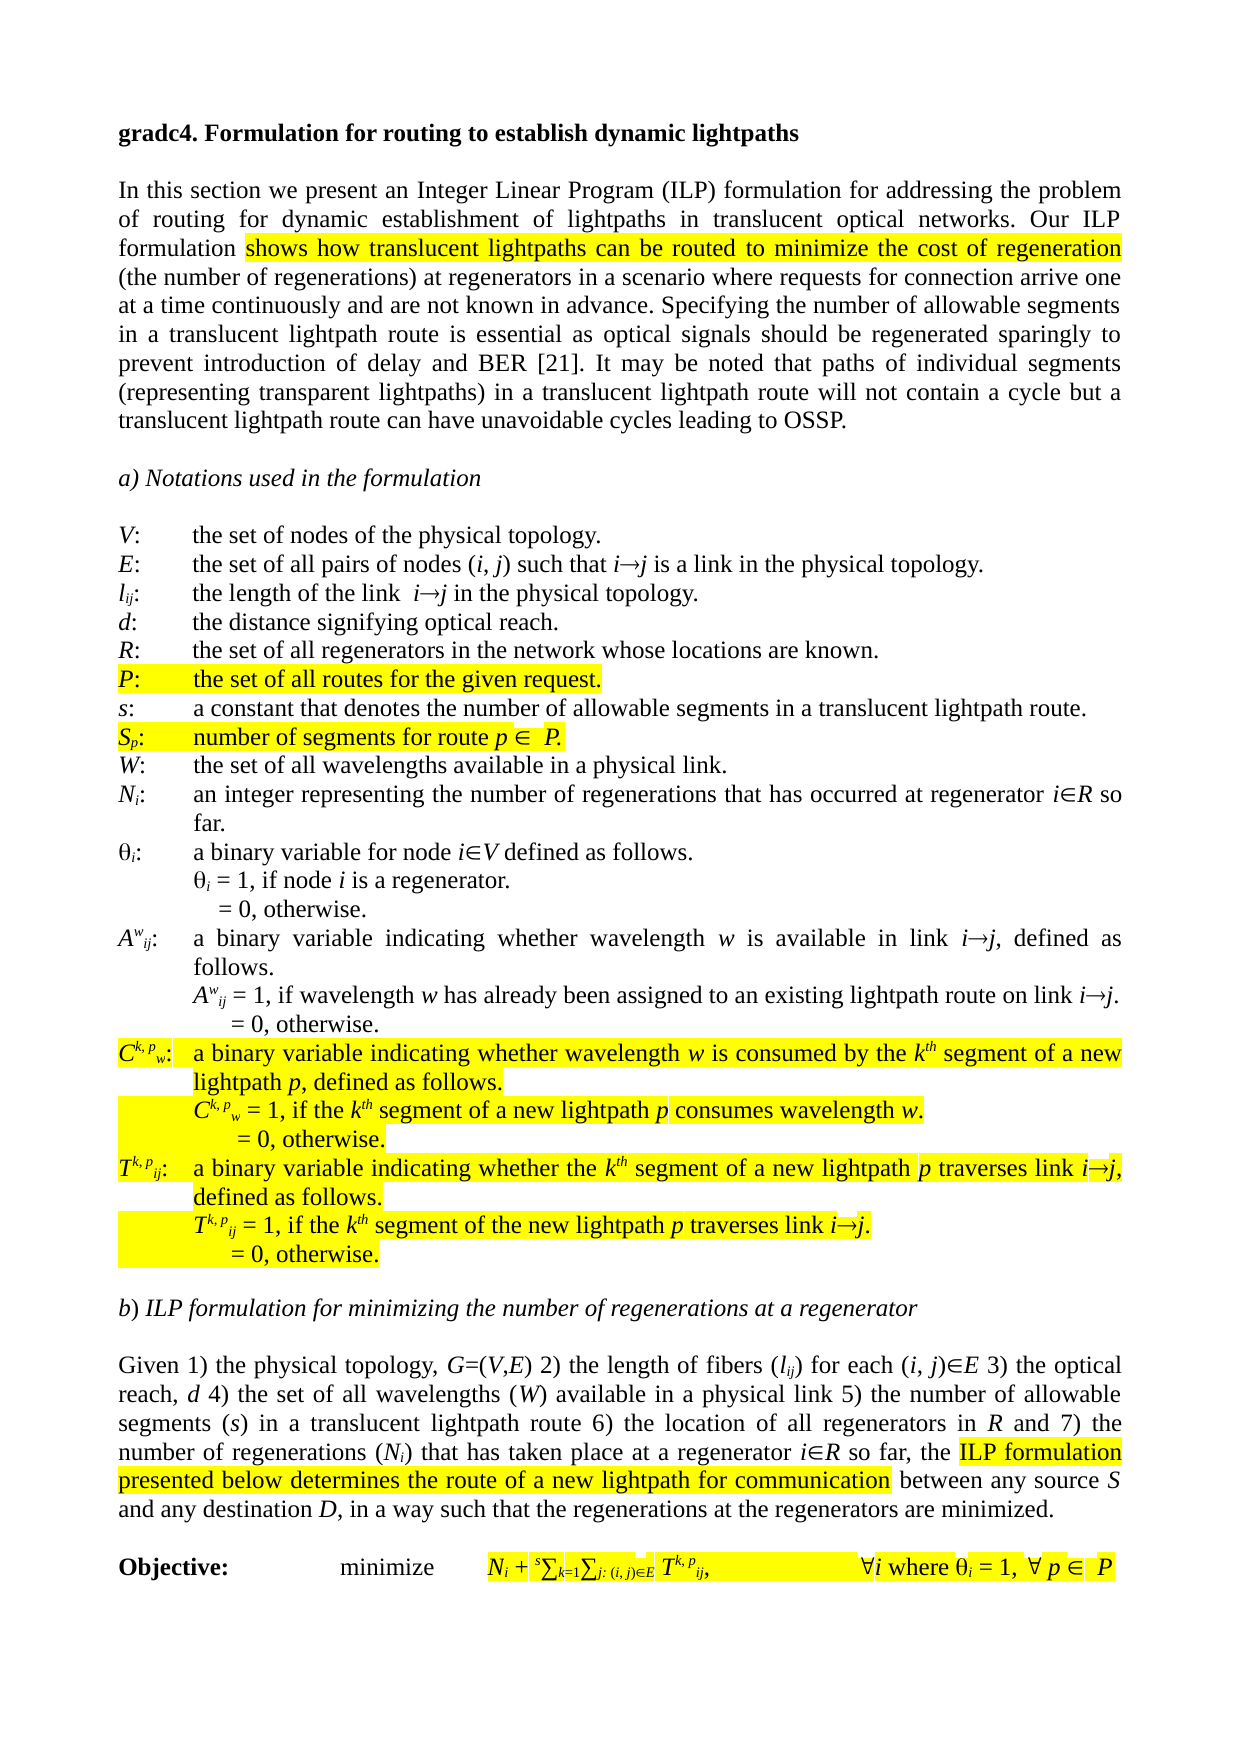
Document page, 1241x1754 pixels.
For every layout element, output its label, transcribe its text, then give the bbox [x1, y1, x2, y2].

text = 0, otherwise. [118, 1009, 1122, 1038]
text lij: the length of the link ij in the physical topology. [118, 578, 1122, 607]
text Ni: an integer representing the number of regenerations that has occurred at regenerator iR so far. [118, 779, 1122, 837]
subtitle gradc4. Formulation for routing to establish dynamic lightpaths [118, 118, 1122, 147]
text i = 1, if node i is a regenerator. [118, 866, 1122, 894]
text Objective: minimize Ni + s∑k=1∑j: (i, j)E Tk, pij, i where i = 1,  p  P [118, 1552, 1122, 1581]
text s: a constant that denotes the number of allowable segments in a translucent lightpath route. [118, 693, 1122, 722]
text a) Notations used in the formulation [118, 463, 1122, 492]
text = 0, otherwise. [118, 1239, 1122, 1268]
text V: the set of nodes of the physical topology. [118, 521, 1122, 549]
text = 0, otherwise. [118, 894, 1122, 923]
text d: the distance signifying optical reach. [118, 607, 1122, 636]
text Ck, pw = 1, if the kth segment of a new lightpath p consumes wavelength w. [118, 1096, 1122, 1124]
text Sp: number of segments for route p  P. [118, 722, 1122, 751]
text W: the set of all wavelengths available in a physical link. [118, 751, 1122, 779]
text Tk, pij = 1, if the kth segment of the new lightpath p traverses link ij. [118, 1211, 1122, 1239]
text Ck, pw: a binary variable indicating whether wavelength w is consumed by the kth segment of a new lightpath p, defined as follows. [118, 1038, 1122, 1096]
text i: a binary variable for node iV defined as follows. [118, 837, 1122, 866]
text = 0, otherwise. [118, 1124, 1122, 1153]
text P: the set of all routes for the given request. [118, 664, 1122, 693]
text b) ILP formulation for minimizing the number of regenerations at a regenerator [118, 1293, 1122, 1322]
text Tk, pij: a binary variable indicating whether the kth segment of a new lightpath p traverses link ij, defined as follows. [118, 1153, 1122, 1211]
text Given 1) the physical topology, G=(V,E) 2) the length of fibers (lij) for each (i, j)E 3) the optical reach, d 4) the set of all wavelengths (W) available in a physical link 5) the number of allowable segments (s) in a translucent lightpath route 6) the location of all regenerators in R and 7) the number of regenerations (Ni) that has taken place at a regenerator iR so far, the ILP formulation presented below determines the route of a new lightpath for communication between any source S and any destination D, in a way such that the regenerations at the regenerators are minimized. [118, 1351, 1122, 1523]
text In this section we present an Integer Linear Program (ILP) formulation for addressing the problem of routing for dynamic establishment of lightpaths in translucent optical networks. Our ILP formulation shows how translucent lightpaths can be routed to minimize the cost of regeneration (the number of regenerations) at regenerators in a scenario where requests for connection arrive one at a time continuously and are not known in advance. Specifying the number of allowable segments in a translucent lightpath route is essential as optical signals should be regenerated sparingly to prevent introduction of delay and BER [21]. It may be noted that paths of individual segments (representing transparent lightpaths) in a translucent lightpath route will not contain a cycle but a translucent lightpath route can have unavoidable cycles leading to OSSP. [118, 176, 1122, 434]
text E: the set of all pairs of nodes (i, j) such that ij is a link in the physical topology. [118, 549, 1122, 578]
text R: the set of all regenerators in the network whose locations are known. [118, 636, 1122, 664]
text Awij: a binary variable indicating whether wavelength w is available in link ij, defined as follows. [118, 923, 1122, 981]
text Awij = 1, if wavelength w has already been assigned to an existing lightpath route on link ij. [118, 981, 1122, 1009]
